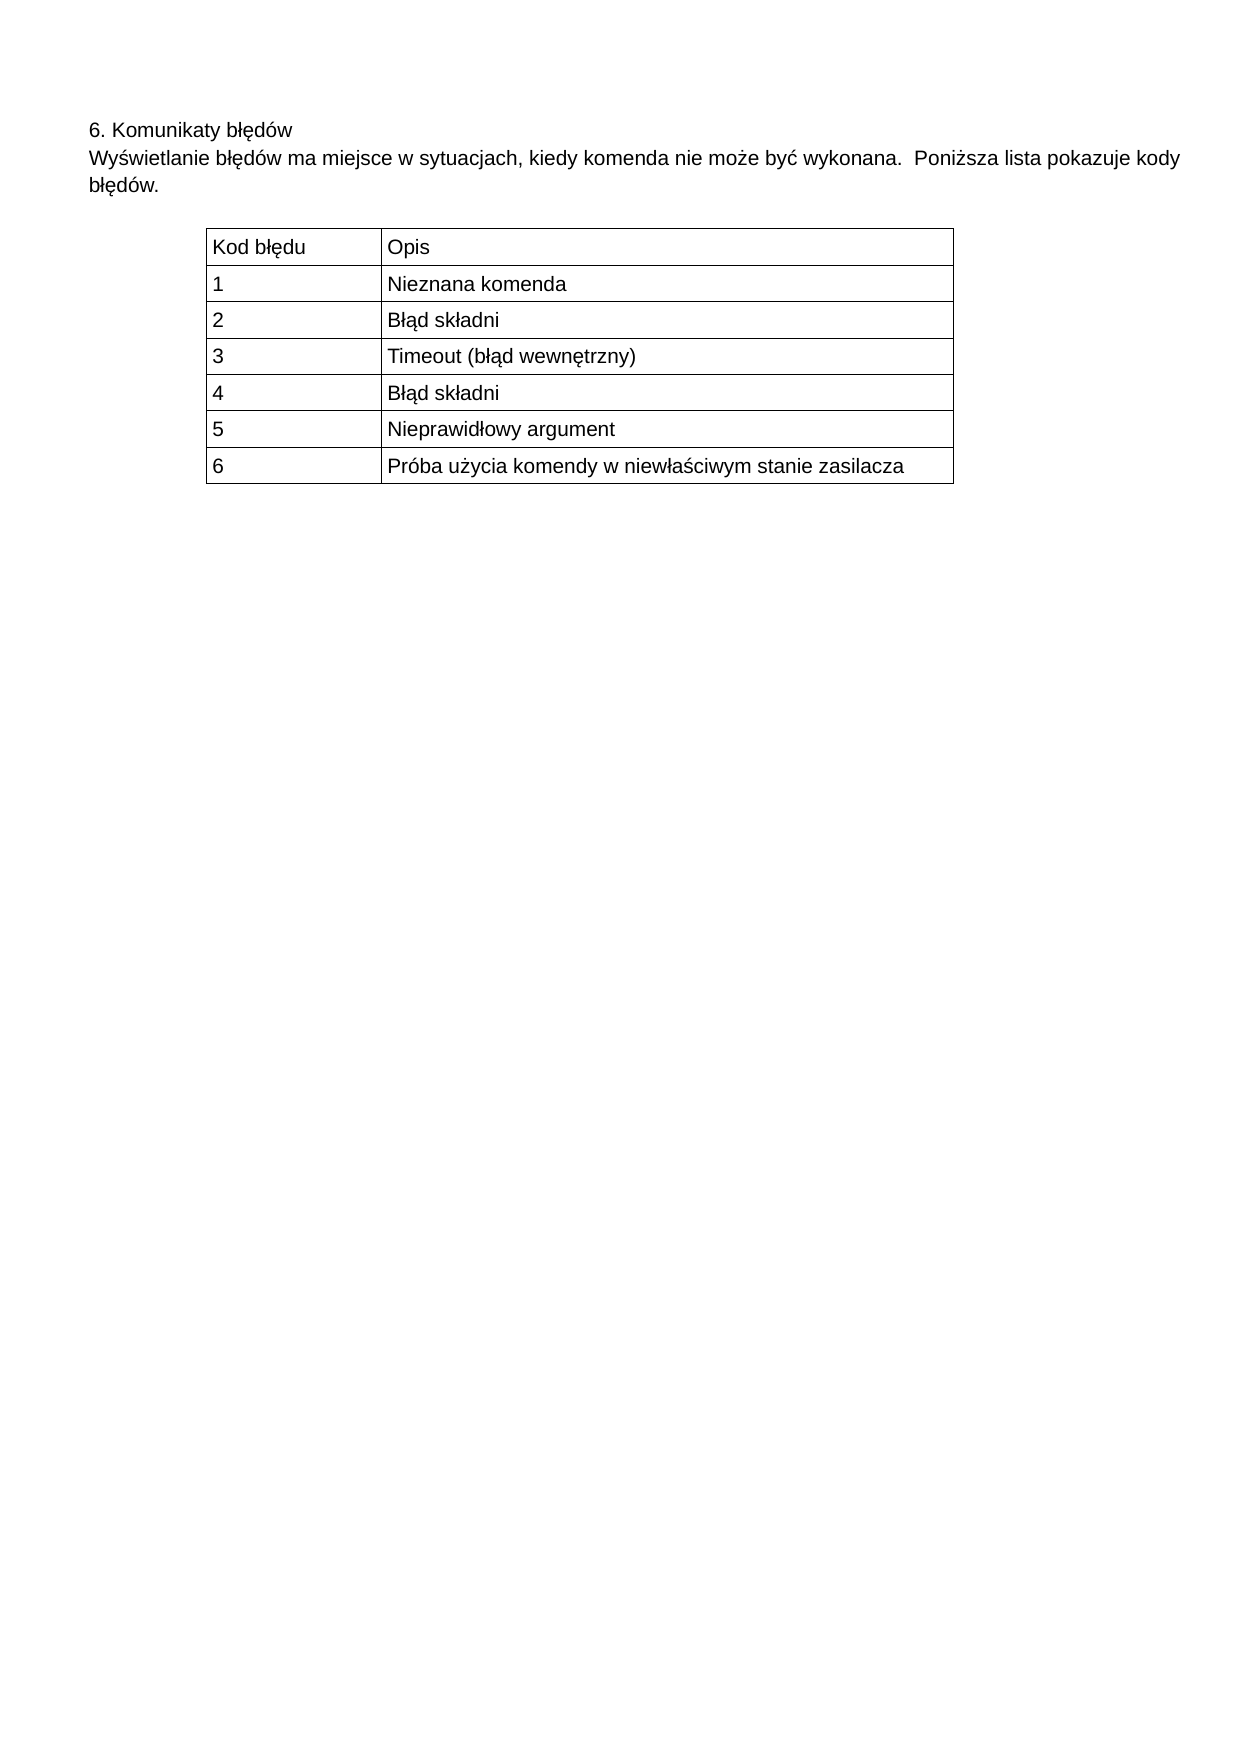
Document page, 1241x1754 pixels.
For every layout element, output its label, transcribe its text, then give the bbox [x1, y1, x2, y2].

table_cell 2 [207, 302, 381, 337]
table_header Kod błędu [207, 229, 381, 264]
table_cell Nieznana komenda [382, 266, 953, 301]
table_cell Timeout (błąd wewnętrzny) [382, 339, 953, 374]
text Wyświetlanie błędów ma miejsce w sytuacjach, kiedy komenda nie może być wykonana. Poniższa lista pokazuje kody błędów. [88, 146, 1182, 197]
text 6. Komunikaty błędów [88, 118, 1182, 142]
table_cell 3 [207, 339, 381, 374]
table_cell 6 [207, 448, 381, 483]
table_cell Próba użycia komendy w niewłaściwym stanie zasilacza [382, 448, 953, 483]
table_cell Nieprawidłowy argument [382, 411, 953, 447]
table_cell 5 [207, 411, 381, 447]
table_cell 4 [207, 375, 381, 410]
table_cell 1 [207, 266, 381, 301]
table_header Opis [382, 229, 953, 264]
table_cell Błąd składni [382, 302, 953, 337]
table_cell Błąd składni [382, 375, 953, 410]
